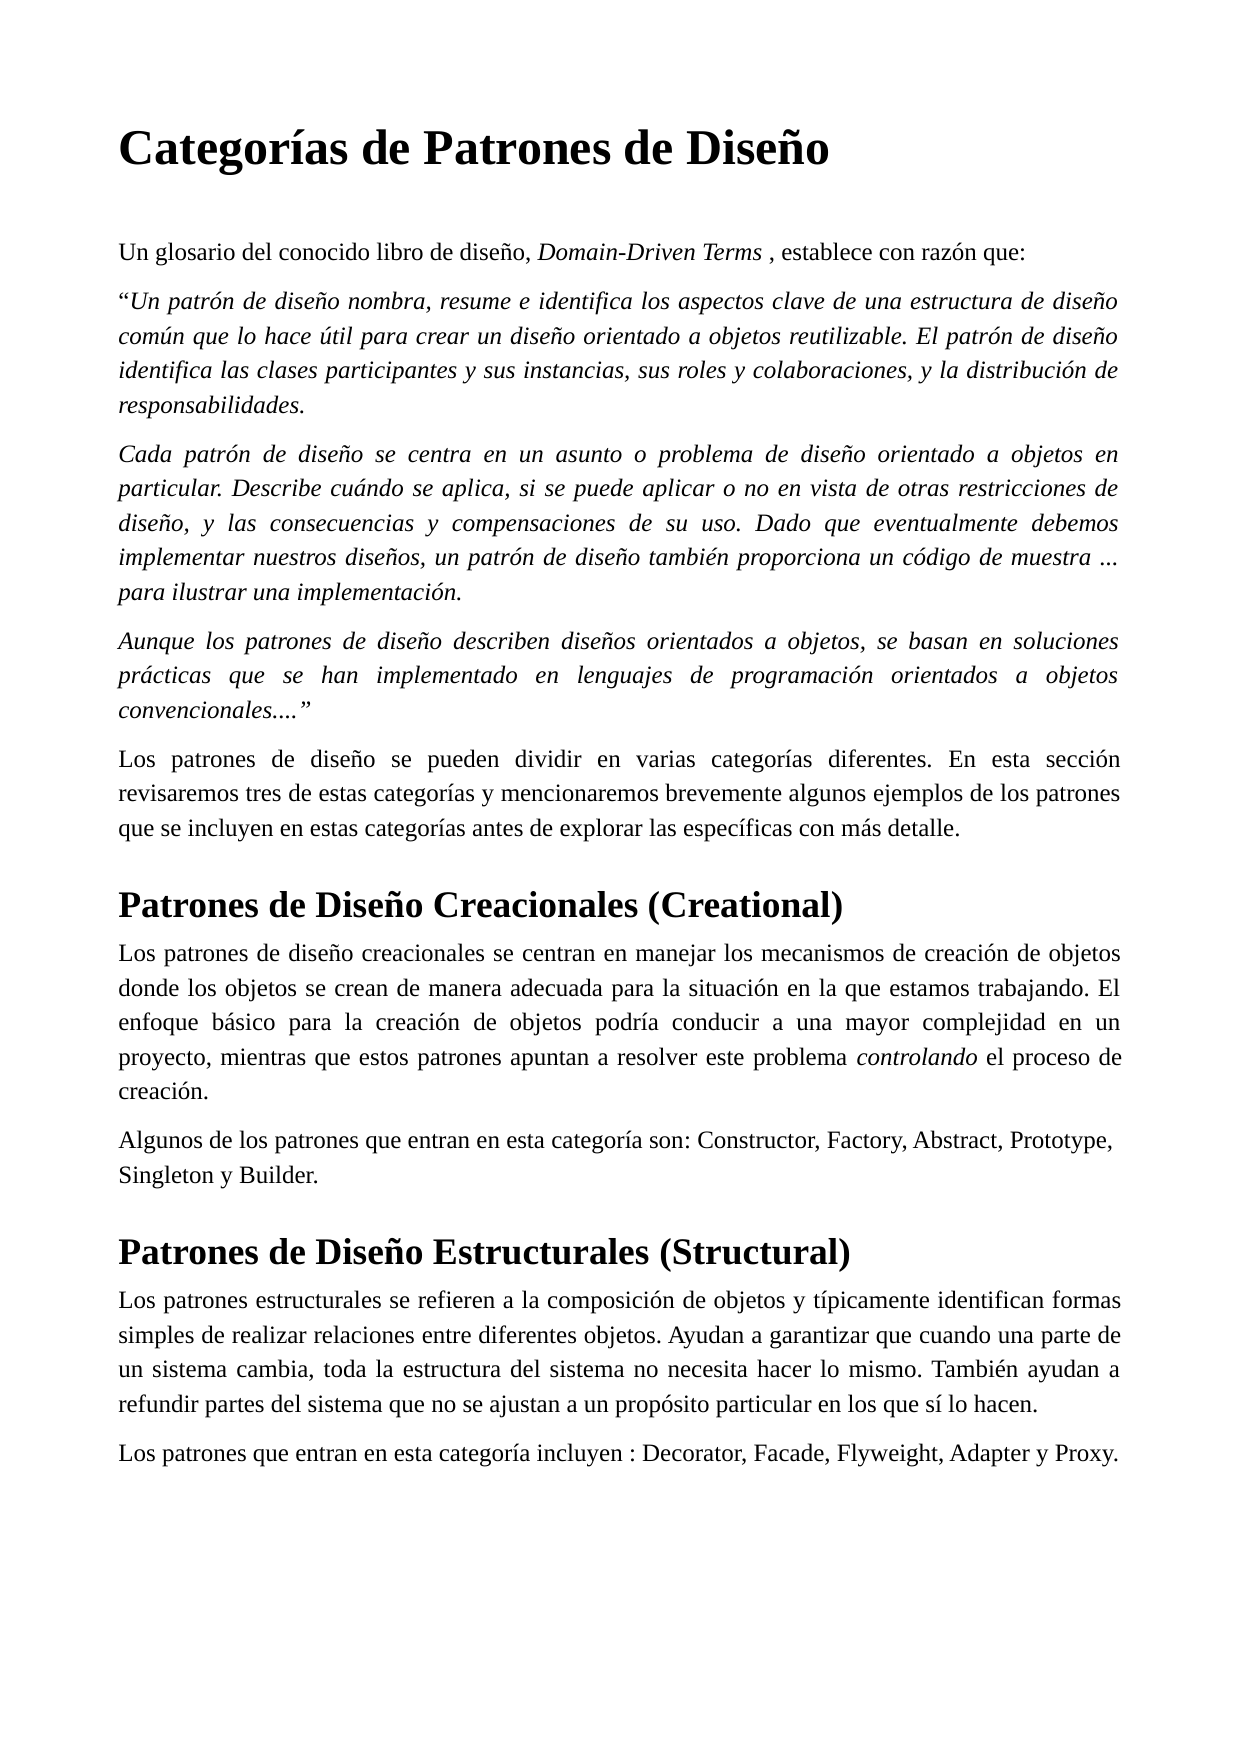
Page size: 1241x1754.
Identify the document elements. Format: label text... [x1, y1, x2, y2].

text Los patrones de diseño se pueden dividir en varias categorías diferentes. En esta sección revisaremos tres de estas categorías y mencionaremos brevemente algunos ejemplos de los patrones que se incluyen en estas categorías antes de explorar las específicas con más detalle. [118, 744, 1122, 841]
text “Un patrón de diseño nombra, resume e identifica los aspectos clave de una estructura de diseño común que lo hace útil para crear un diseño orientado a objetos reutilizable. El patrón de diseño identifica las clases participantes y sus instancias, sus roles y colaboraciones, y la distribución de responsabilidades. [118, 286, 1122, 418]
text Un glosario del conocido libro de diseño, Domain-Driven Terms , establece con razón que: [118, 237, 1122, 266]
text Algunos de los patrones que entran en esta categoría son: Constructor, Factory, Abstract, Prototype, Singleton y Builder. [118, 1125, 1122, 1188]
text Los patrones estructurales se refieren a la composición de objetos y típicamente identifican formas simples de realizar relaciones entre diferentes objetos. Ayudan a garantizar que cuando una parte de un sistema cambia, toda la estructura del sistema no necesita hacer lo mismo. También ayudan a refundir partes del sistema que no se ajustan a un propósito particular en los que sí lo hacen. [118, 1285, 1122, 1417]
text Los patrones que entran en esta categoría incluyen : Decorator, Facade, Flyweight, Adapter y Proxy. [118, 1438, 1122, 1466]
subtitle Patrones de Diseño Estructurales (Structural) [118, 1229, 1122, 1273]
subtitle Categorías de Patrones de Diseño [118, 118, 1122, 176]
text Los patrones de diseño creacionales se centran en manejar los mecanismos de creación de objetos donde los objetos se crean de manera adecuada para la situación en la que estamos trabajando. El enfoque básico para la creación de objetos podría conducir a una mayor complejidad en un proyecto, mientras que estos patrones apuntan a resolver este problema controlando el proceso de creación. [118, 938, 1122, 1105]
text Cada patrón de diseño se centra en un asunto o problema de diseño orientado a objetos en particular. Describe cuándo se aplica, si se puede aplicar o no en vista de otras restricciones de diseño, y las consecuencias y compensaciones de su uso. Dado que eventualmente debemos implementar nuestros diseños, un patrón de diseño también proporciona un código de muestra ... para ilustrar una implementación. [118, 439, 1122, 605]
subtitle Patrones de Diseño Creacionales (Creational) [118, 883, 1122, 926]
text Aunque los patrones de diseño describen diseños orientados a objetos, se basan en soluciones prácticas que se han implementado en lenguajes de programación orientados a objetos convencionales....” [118, 626, 1122, 723]
